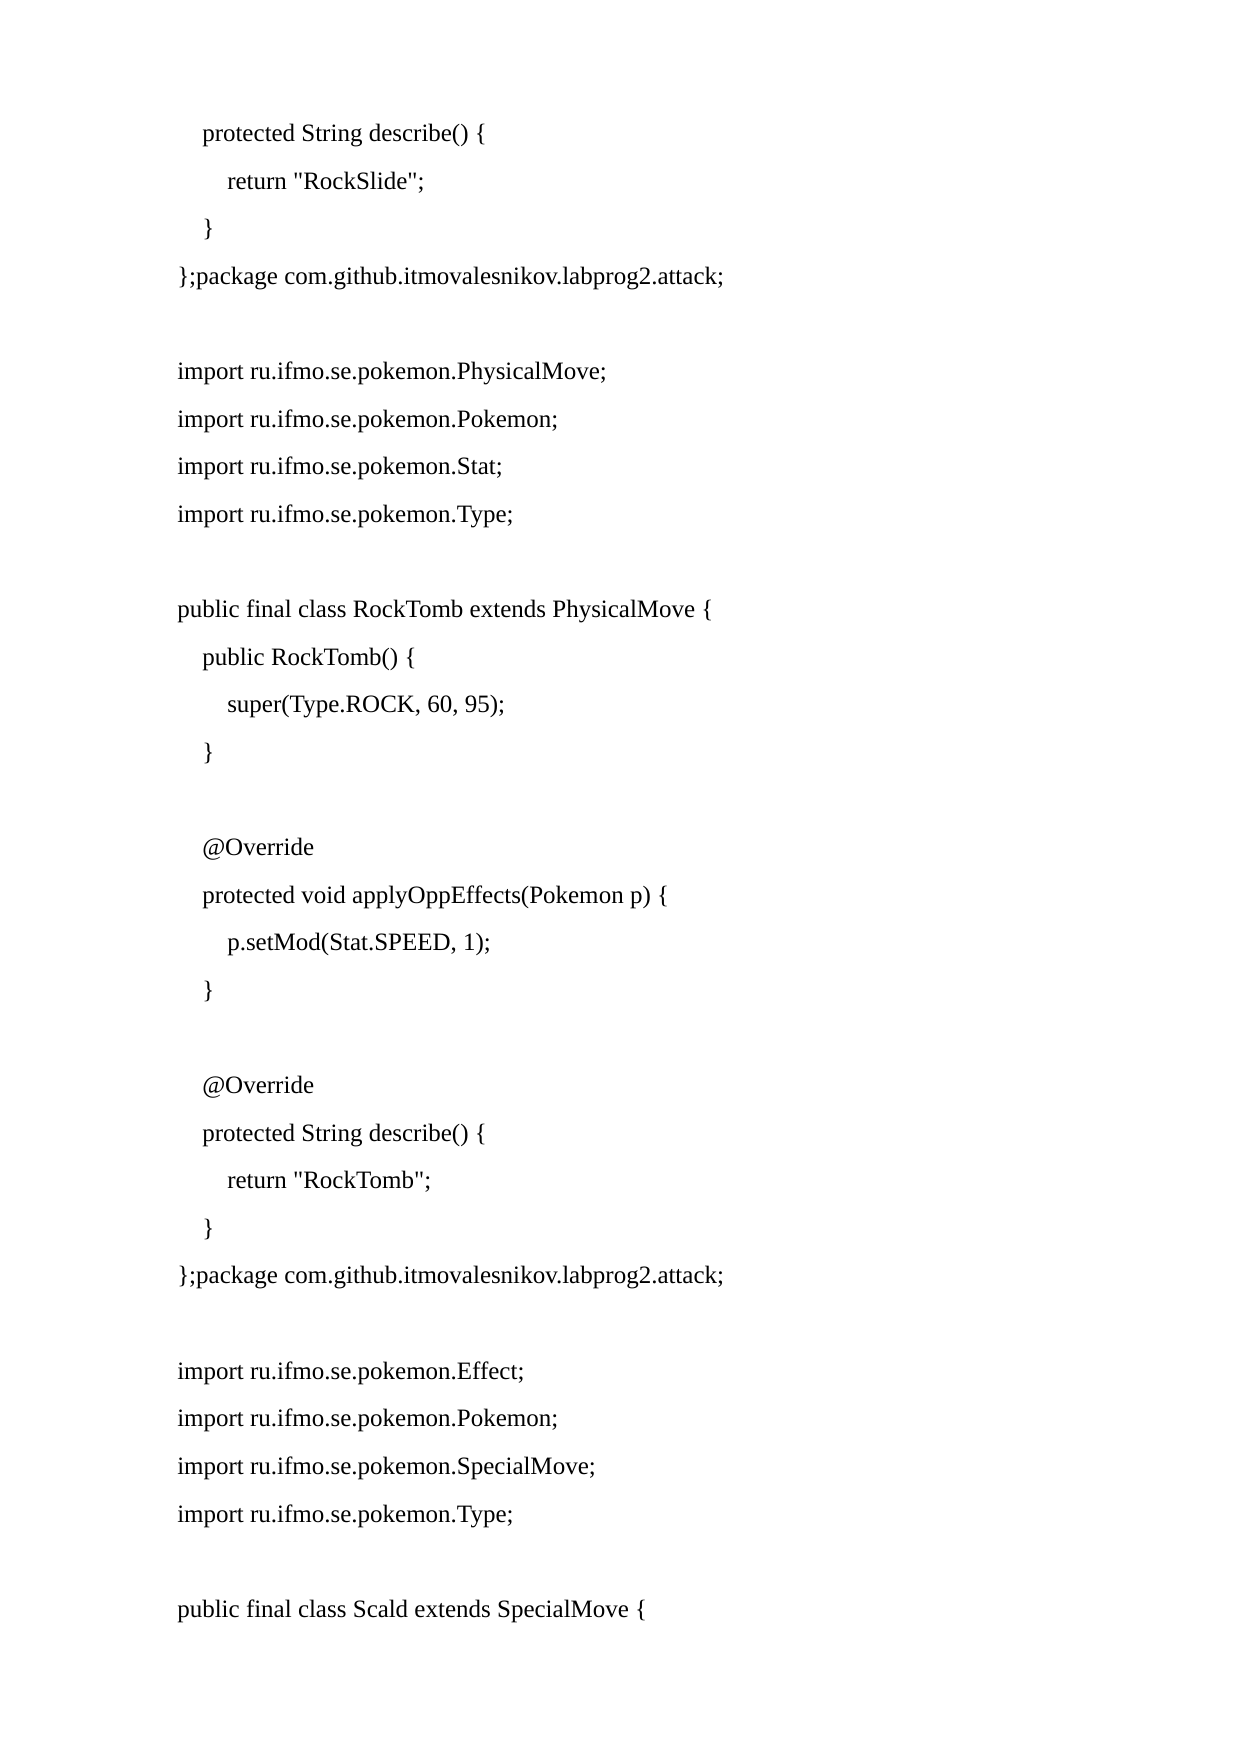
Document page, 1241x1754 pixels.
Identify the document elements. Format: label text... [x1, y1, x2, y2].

text } [177, 213, 1152, 242]
text public final class RockTomb extends PhysicalMove { [177, 594, 1152, 623]
text @Override [177, 832, 1152, 861]
text } [177, 1213, 1152, 1242]
text import ru.ifmo.se.pokemon.Pokemon; [177, 404, 1152, 432]
text };package com.github.itmovalesnikov.labprog2.attack; [177, 1261, 1152, 1289]
text } [177, 737, 1152, 766]
text protected String describe() { [177, 1118, 1152, 1147]
text } [177, 975, 1152, 1004]
text public RockTomb() { [177, 642, 1152, 671]
text import ru.ifmo.se.pokemon.PhysicalMove; [177, 356, 1152, 385]
text @Override [177, 1070, 1152, 1099]
text protected String describe() { [177, 118, 1152, 147]
text import ru.ifmo.se.pokemon.Type; [177, 1499, 1152, 1527]
text import ru.ifmo.se.pokemon.Effect; [177, 1356, 1152, 1384]
text protected void applyOppEffects(Pokemon p) { [177, 880, 1152, 908]
text return "RockSlide"; [177, 166, 1152, 194]
text import ru.ifmo.se.pokemon.Pokemon; [177, 1403, 1152, 1432]
text import ru.ifmo.se.pokemon.SpecialMove; [177, 1451, 1152, 1480]
text import ru.ifmo.se.pokemon.Stat; [177, 451, 1152, 480]
text p.setMod(Stat.SPEED, 1); [177, 927, 1152, 956]
text };package com.github.itmovalesnikov.labprog2.attack; [177, 261, 1152, 290]
text public final class Scald extends SpecialMove { [177, 1594, 1152, 1623]
text import ru.ifmo.se.pokemon.Type; [177, 499, 1152, 528]
text return "RockTomb"; [177, 1165, 1152, 1194]
text super(Type.ROCK, 60, 95); [177, 689, 1152, 718]
